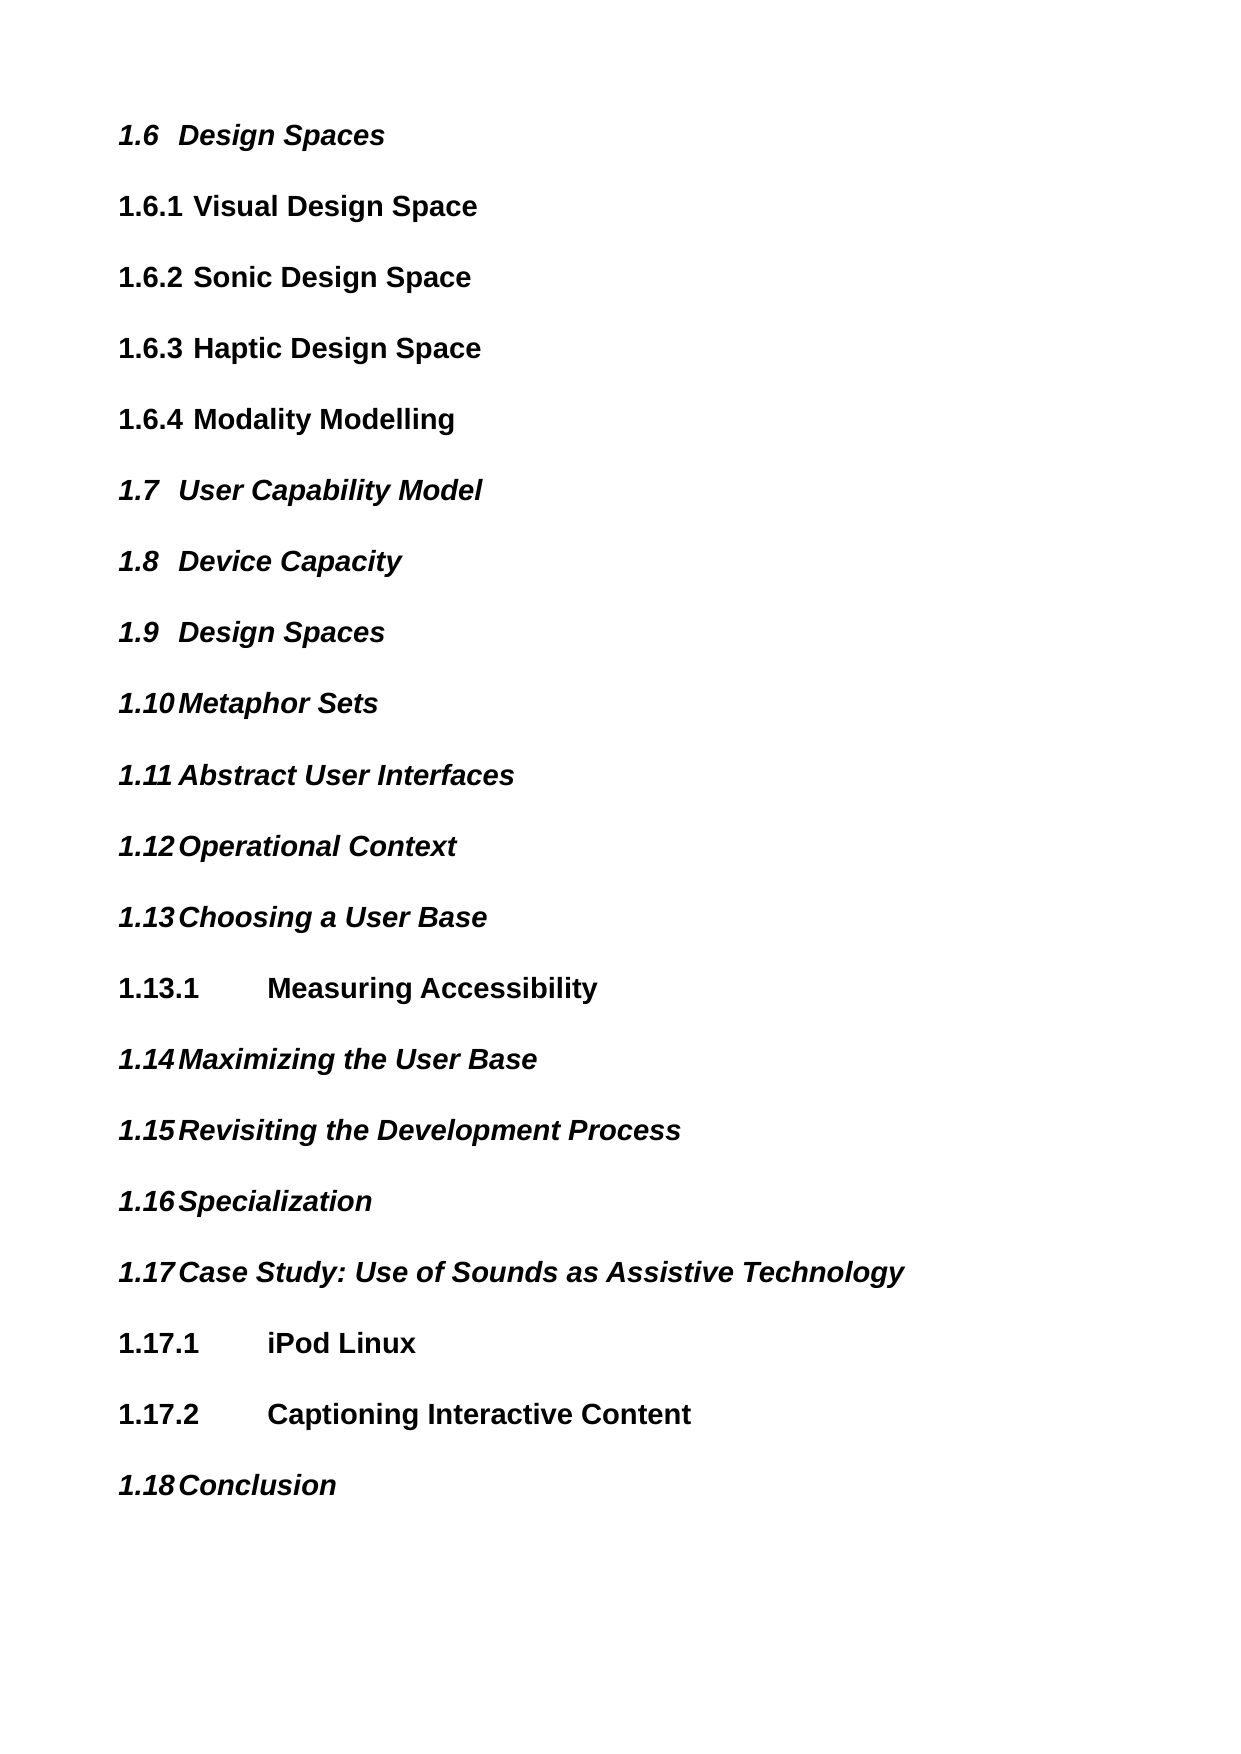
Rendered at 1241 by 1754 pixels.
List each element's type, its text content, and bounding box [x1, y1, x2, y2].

subtitle iPod Linux [118, 1326, 1122, 1359]
subtitle Abstract User Interfaces [118, 757, 1122, 791]
subtitle Modality Modelling [118, 402, 1122, 436]
subtitle Captioning Interactive Content [118, 1397, 1122, 1430]
subtitle Device Capacity [118, 544, 1122, 578]
subtitle Maximizing the User Base [118, 1042, 1122, 1075]
subtitle Visual Design Space [118, 189, 1122, 223]
subtitle Choosing a User Base [118, 899, 1122, 933]
subtitle Specialization [118, 1184, 1122, 1217]
subtitle Measuring Accessibility [118, 971, 1122, 1004]
subtitle User Capability Model [118, 473, 1122, 507]
subtitle Design Spaces [118, 615, 1122, 649]
subtitle Design Spaces [118, 118, 1122, 152]
subtitle Metaphor Sets [118, 686, 1122, 720]
subtitle Operational Context [118, 828, 1122, 862]
subtitle Conclusion [118, 1468, 1122, 1501]
subtitle Case Study: Use of Sounds as Assistive Technology [118, 1255, 1122, 1288]
subtitle Haptic Design Space [118, 331, 1122, 365]
subtitle Revisiting the Development Process [118, 1113, 1122, 1146]
subtitle Sonic Design Space [118, 260, 1122, 294]
